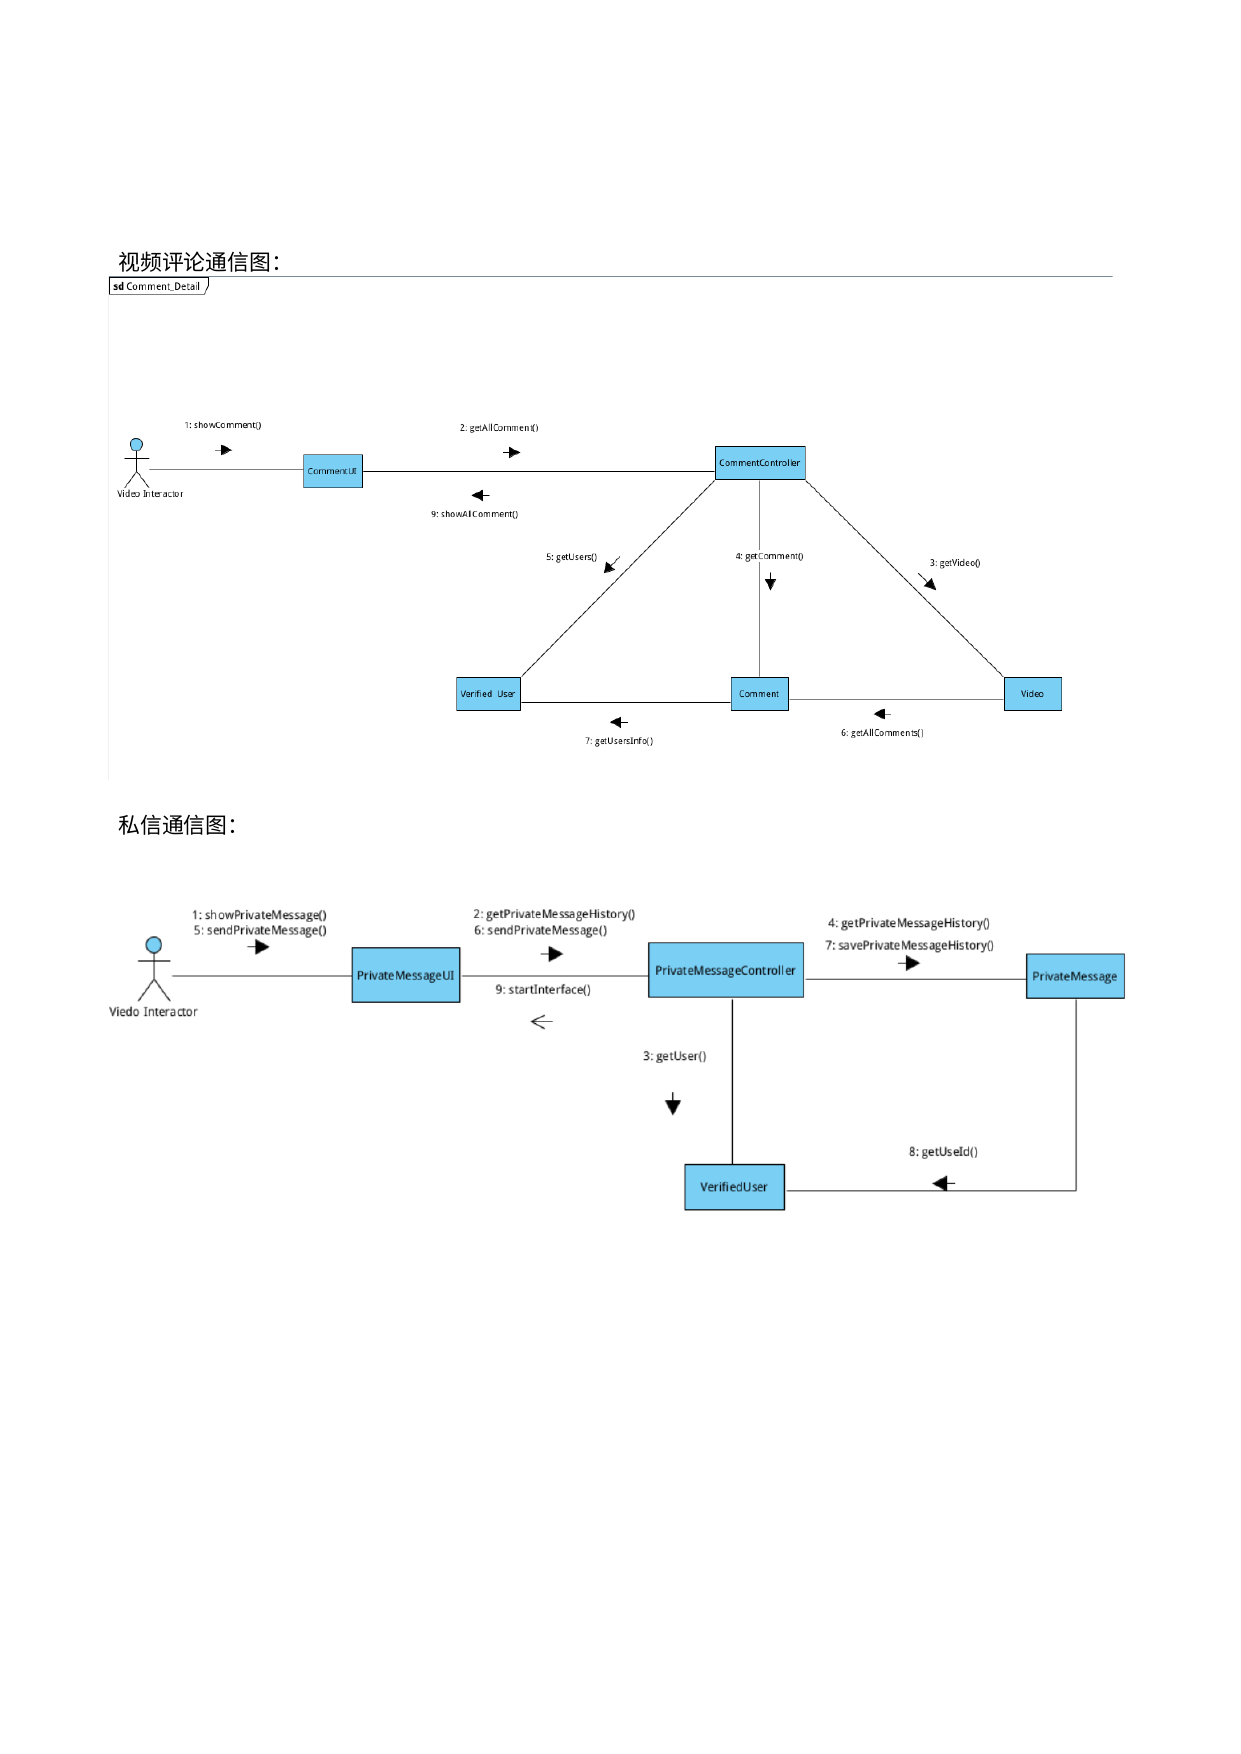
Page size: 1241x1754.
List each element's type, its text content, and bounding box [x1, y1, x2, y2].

text 私信通信图： [118, 808, 1122, 839]
picture [108, 276, 1113, 780]
text 视频评论通信图： [118, 245, 1122, 277]
picture [59, 839, 1182, 1274]
